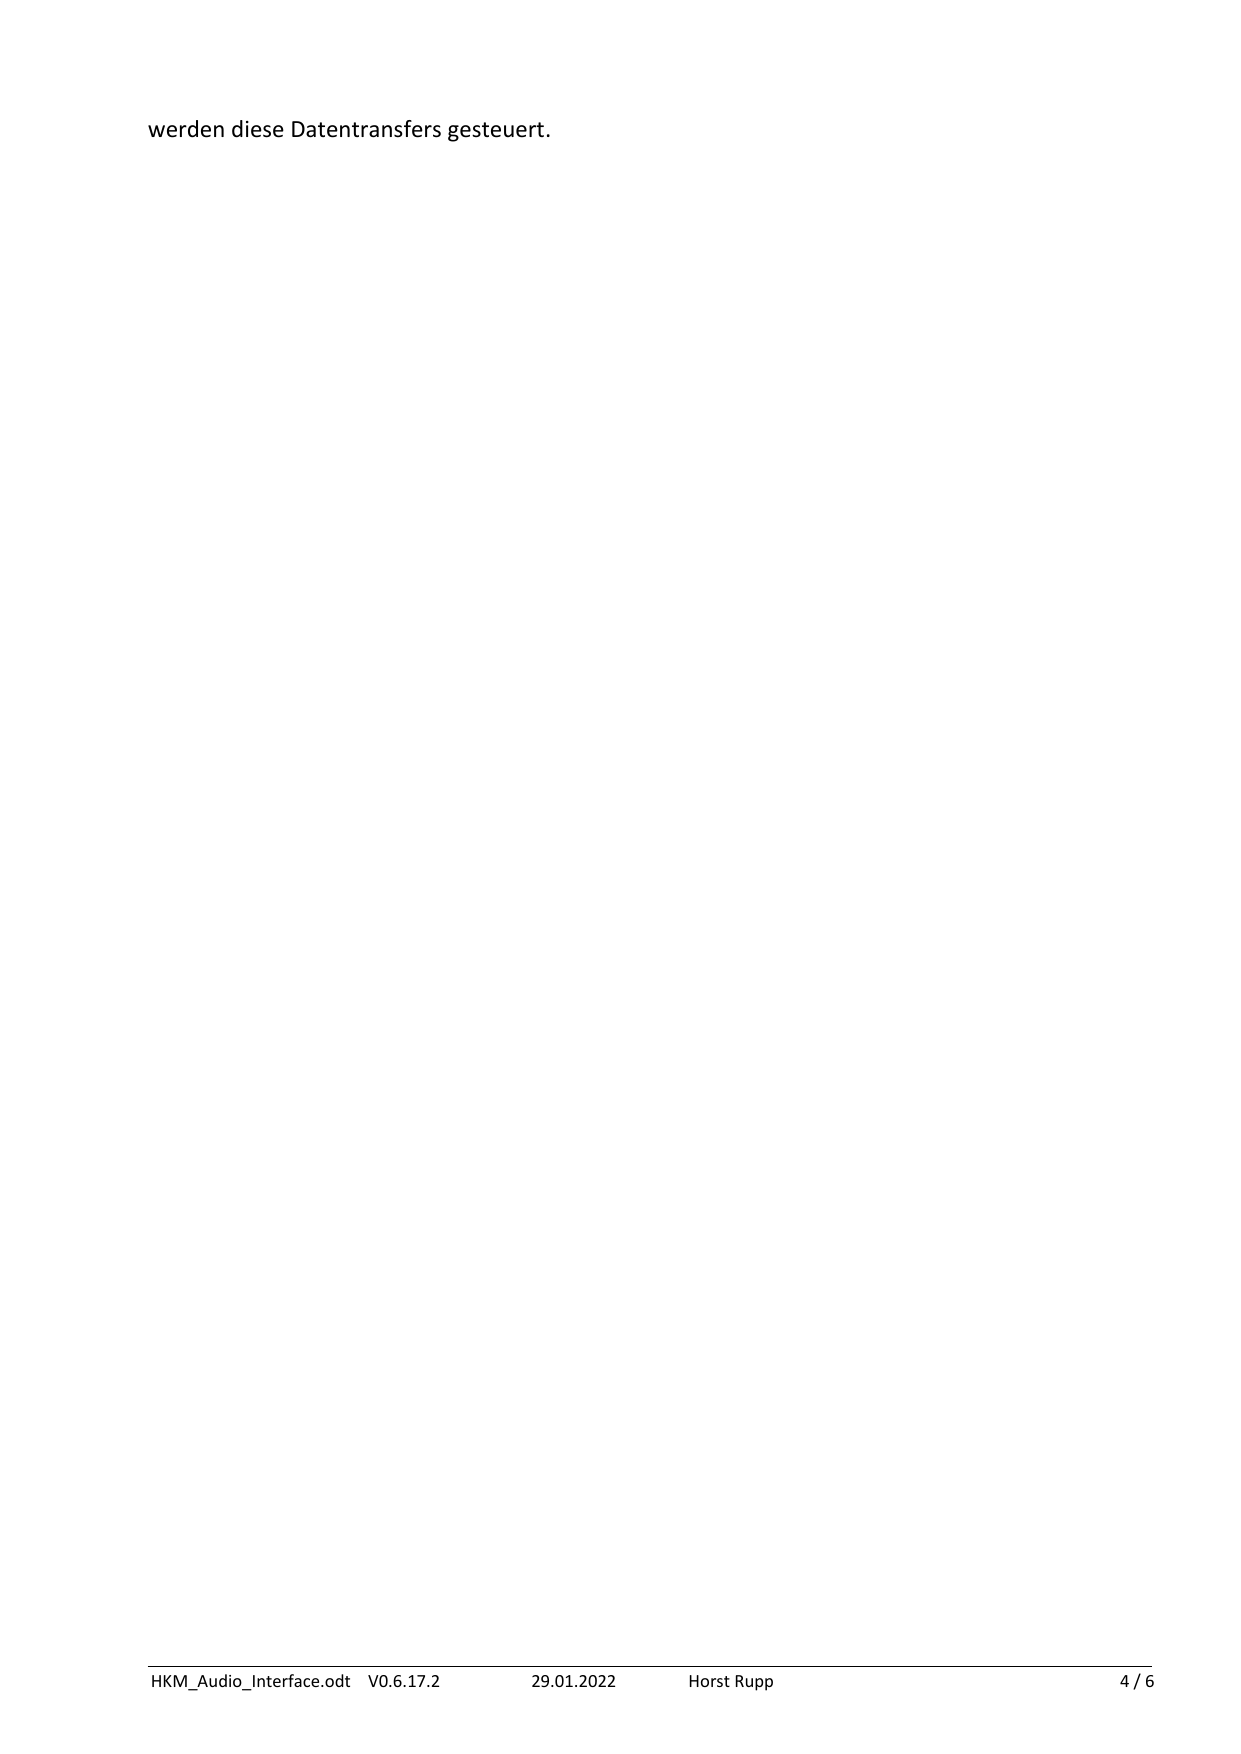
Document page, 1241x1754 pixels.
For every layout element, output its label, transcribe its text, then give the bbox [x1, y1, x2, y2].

text werden diese Datentransfers gesteuert. [148, 113, 1140, 144]
